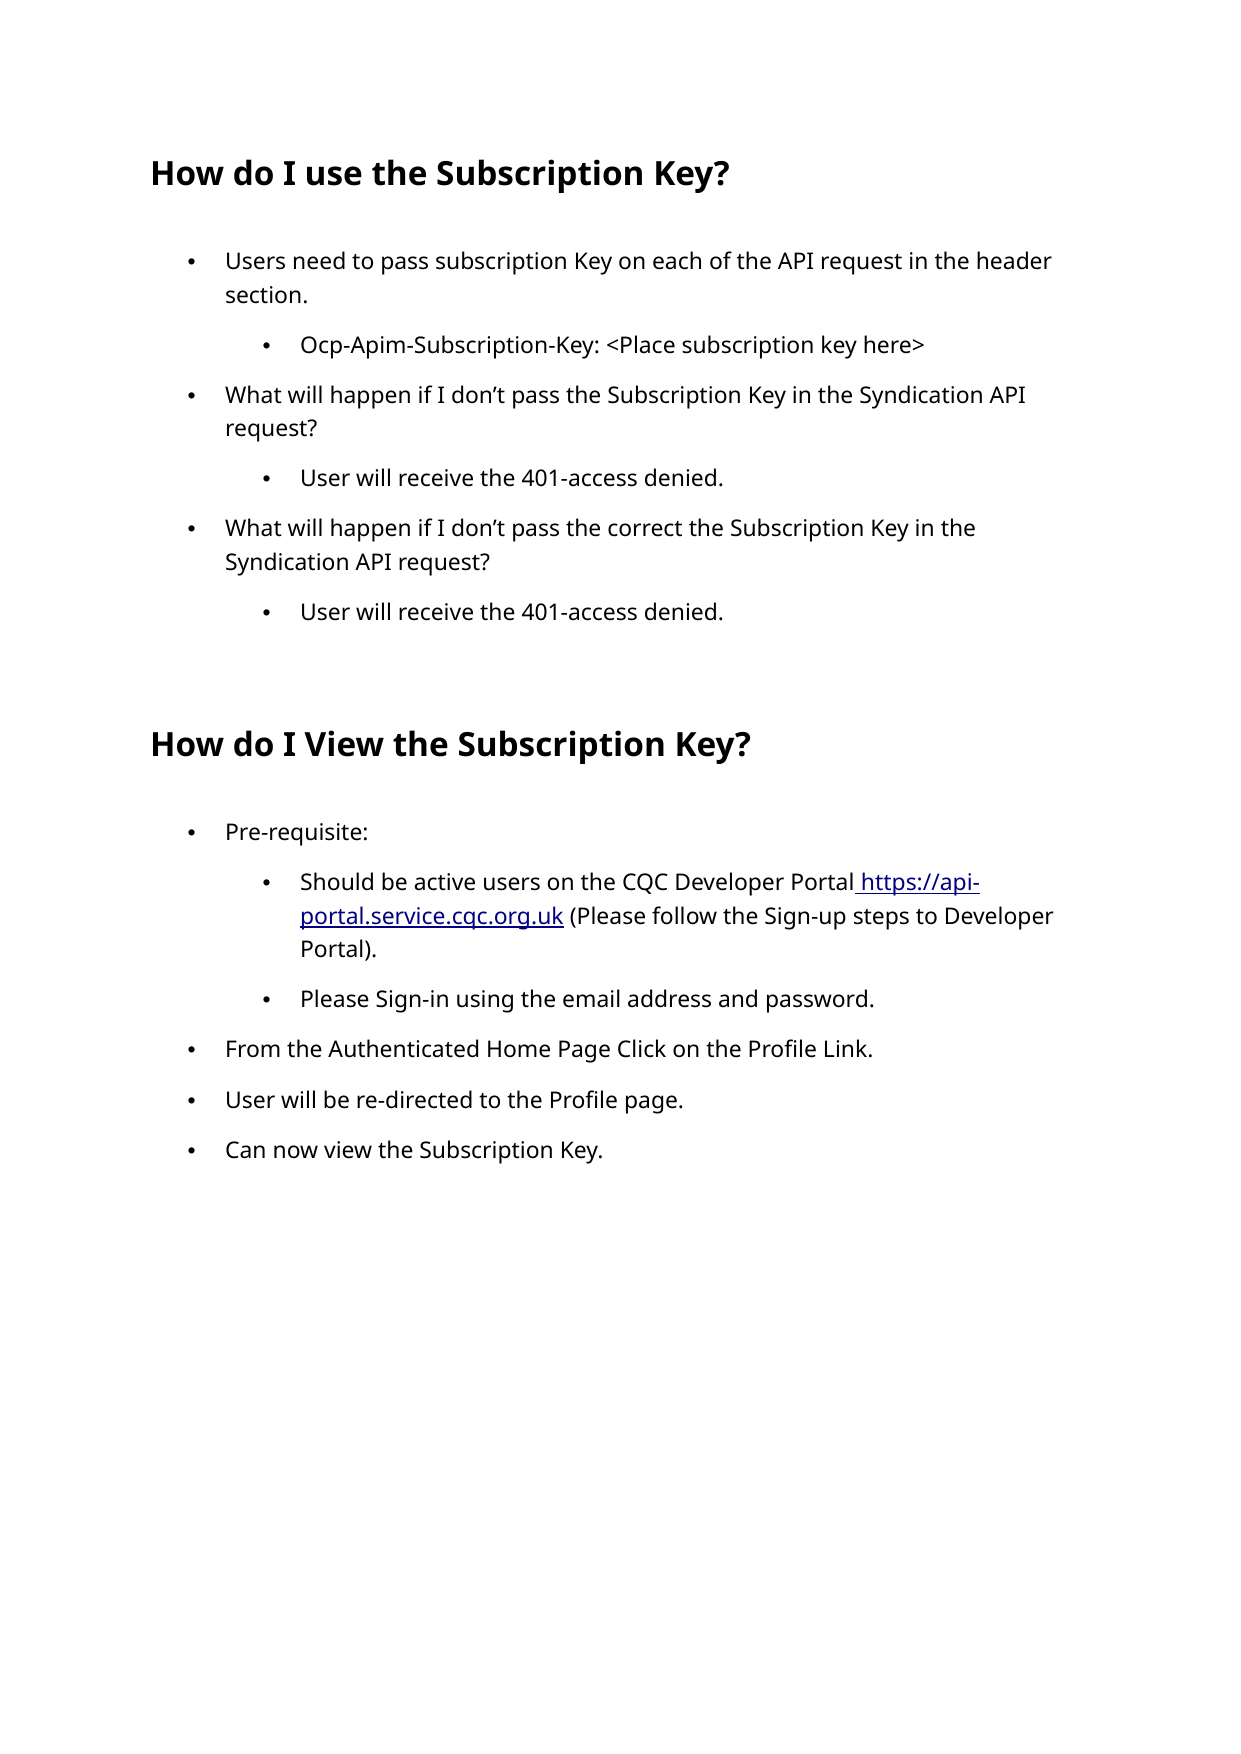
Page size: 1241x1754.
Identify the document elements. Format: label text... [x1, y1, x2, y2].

subtitle How do I use the Subscription Key? [150, 150, 1090, 195]
list Please Sign-in using the email address and password. [262, 983, 1090, 1014]
list Can now view the Subscription Key. [187, 1134, 1090, 1165]
subtitle How do I View the Subscription Key? [150, 721, 1090, 767]
list User will receive the 401-access denied. [262, 462, 1090, 493]
list Ocp-Apim-Subscription-Key: <Place subscription key here> [262, 329, 1090, 360]
list User will receive the 401-access denied. [262, 596, 1090, 627]
list Pre-requisite: [187, 816, 1090, 847]
list Should be active users on the CQC Developer Portal https://api-portal.service.cqc.org.uk (Please follow the Sign-up steps to Developer Portal). [262, 866, 1090, 964]
list From the Authenticated Home Page Click on the Profile Link. [187, 1033, 1090, 1065]
list Users need to pass subscription Key on each of the API request in the header section. [187, 245, 1090, 310]
list What will happen if I don’t pass the correct the Subscription Key in the Syndication API request? [187, 512, 1090, 577]
list What will happen if I don’t pass the Subscription Key in the Syndication API request? [187, 379, 1090, 443]
list User will be re-directed to the Profile page. [187, 1083, 1090, 1115]
